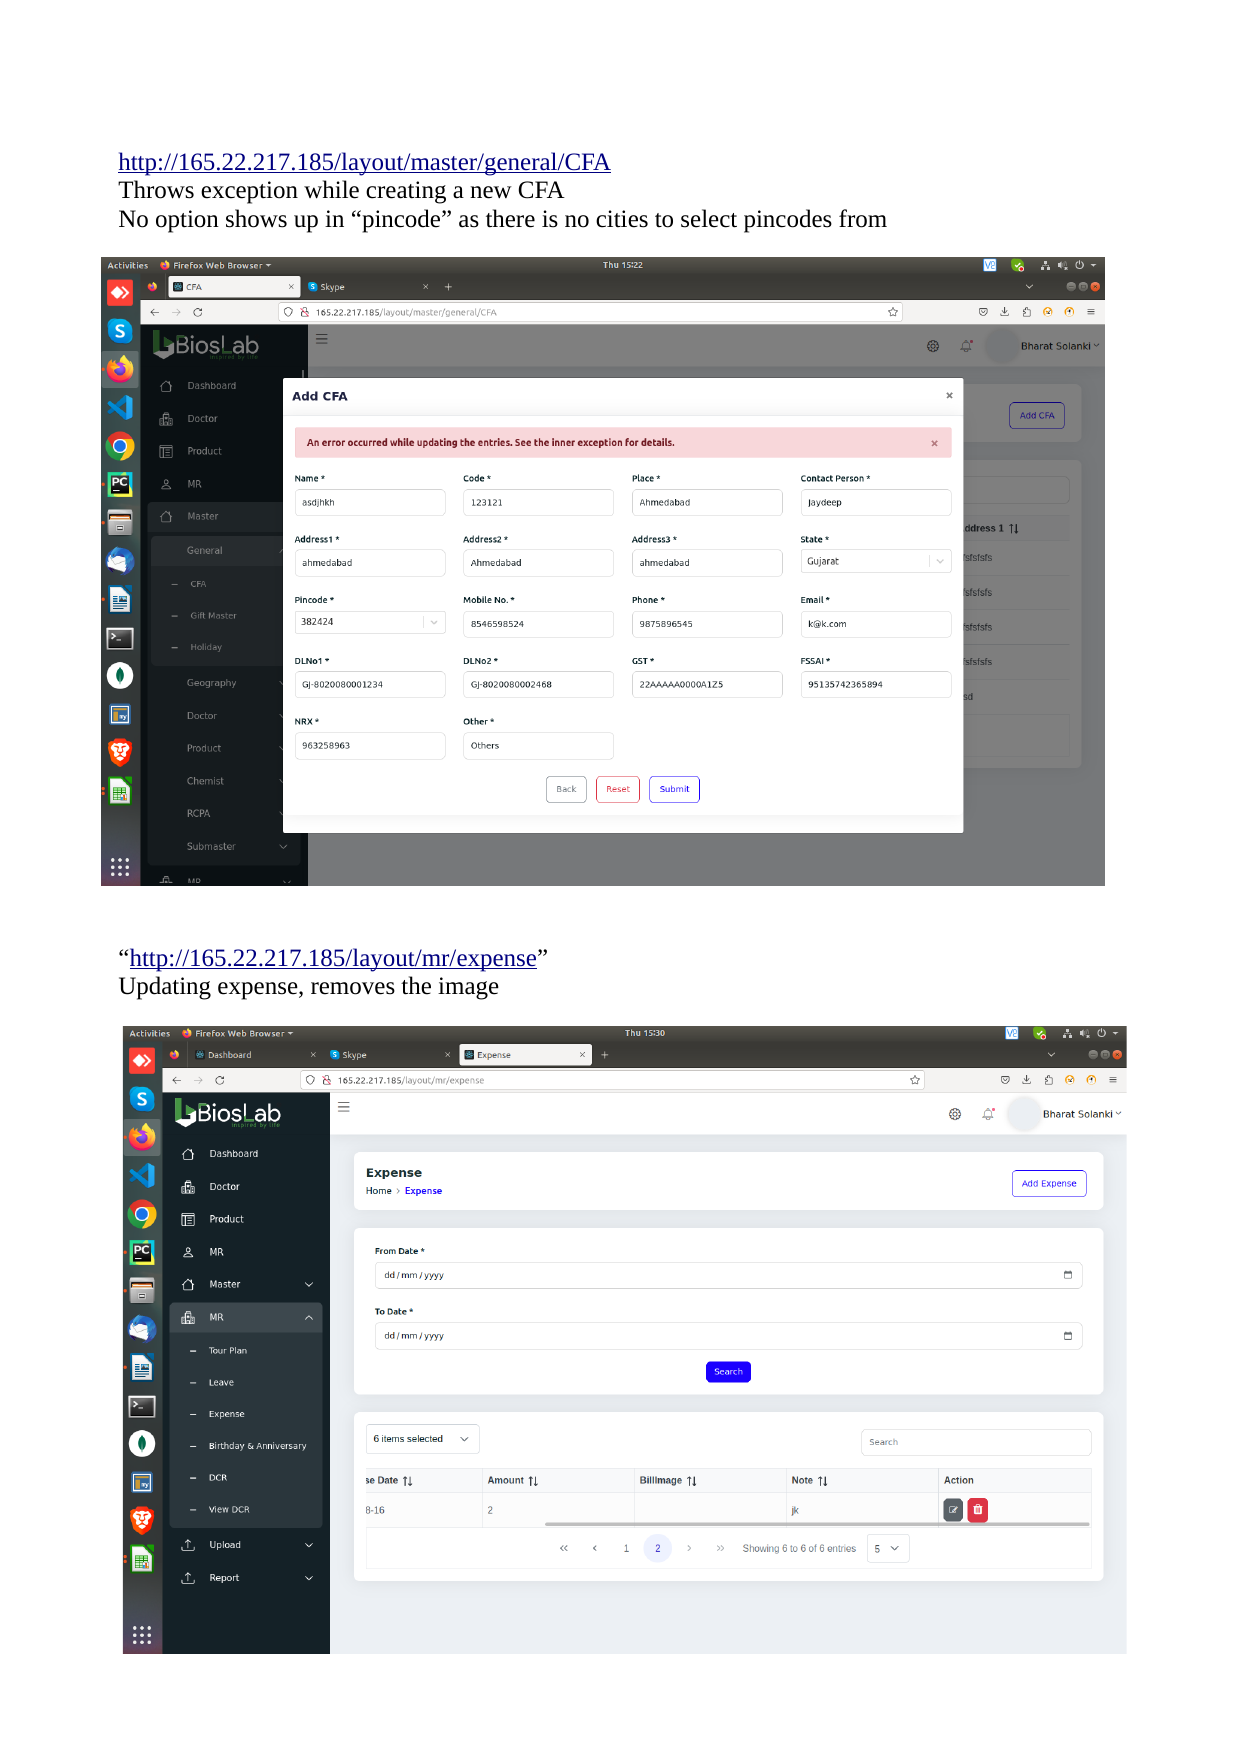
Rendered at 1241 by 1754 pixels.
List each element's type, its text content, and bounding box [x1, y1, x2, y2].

text “http://165.22.217.185/layout/mr/expense” [118, 943, 1122, 971]
picture [122, 1026, 1127, 1654]
text No option shows up in “pincode” as there is no cities to select pincodes from [118, 204, 1122, 233]
picture [101, 257, 1105, 886]
text http://165.22.217.185/layout/master/general/CFA [118, 147, 1122, 176]
text Throws exception while creating a new CFA [118, 176, 1122, 204]
text Updating expense, removes the image [118, 971, 1122, 1000]
